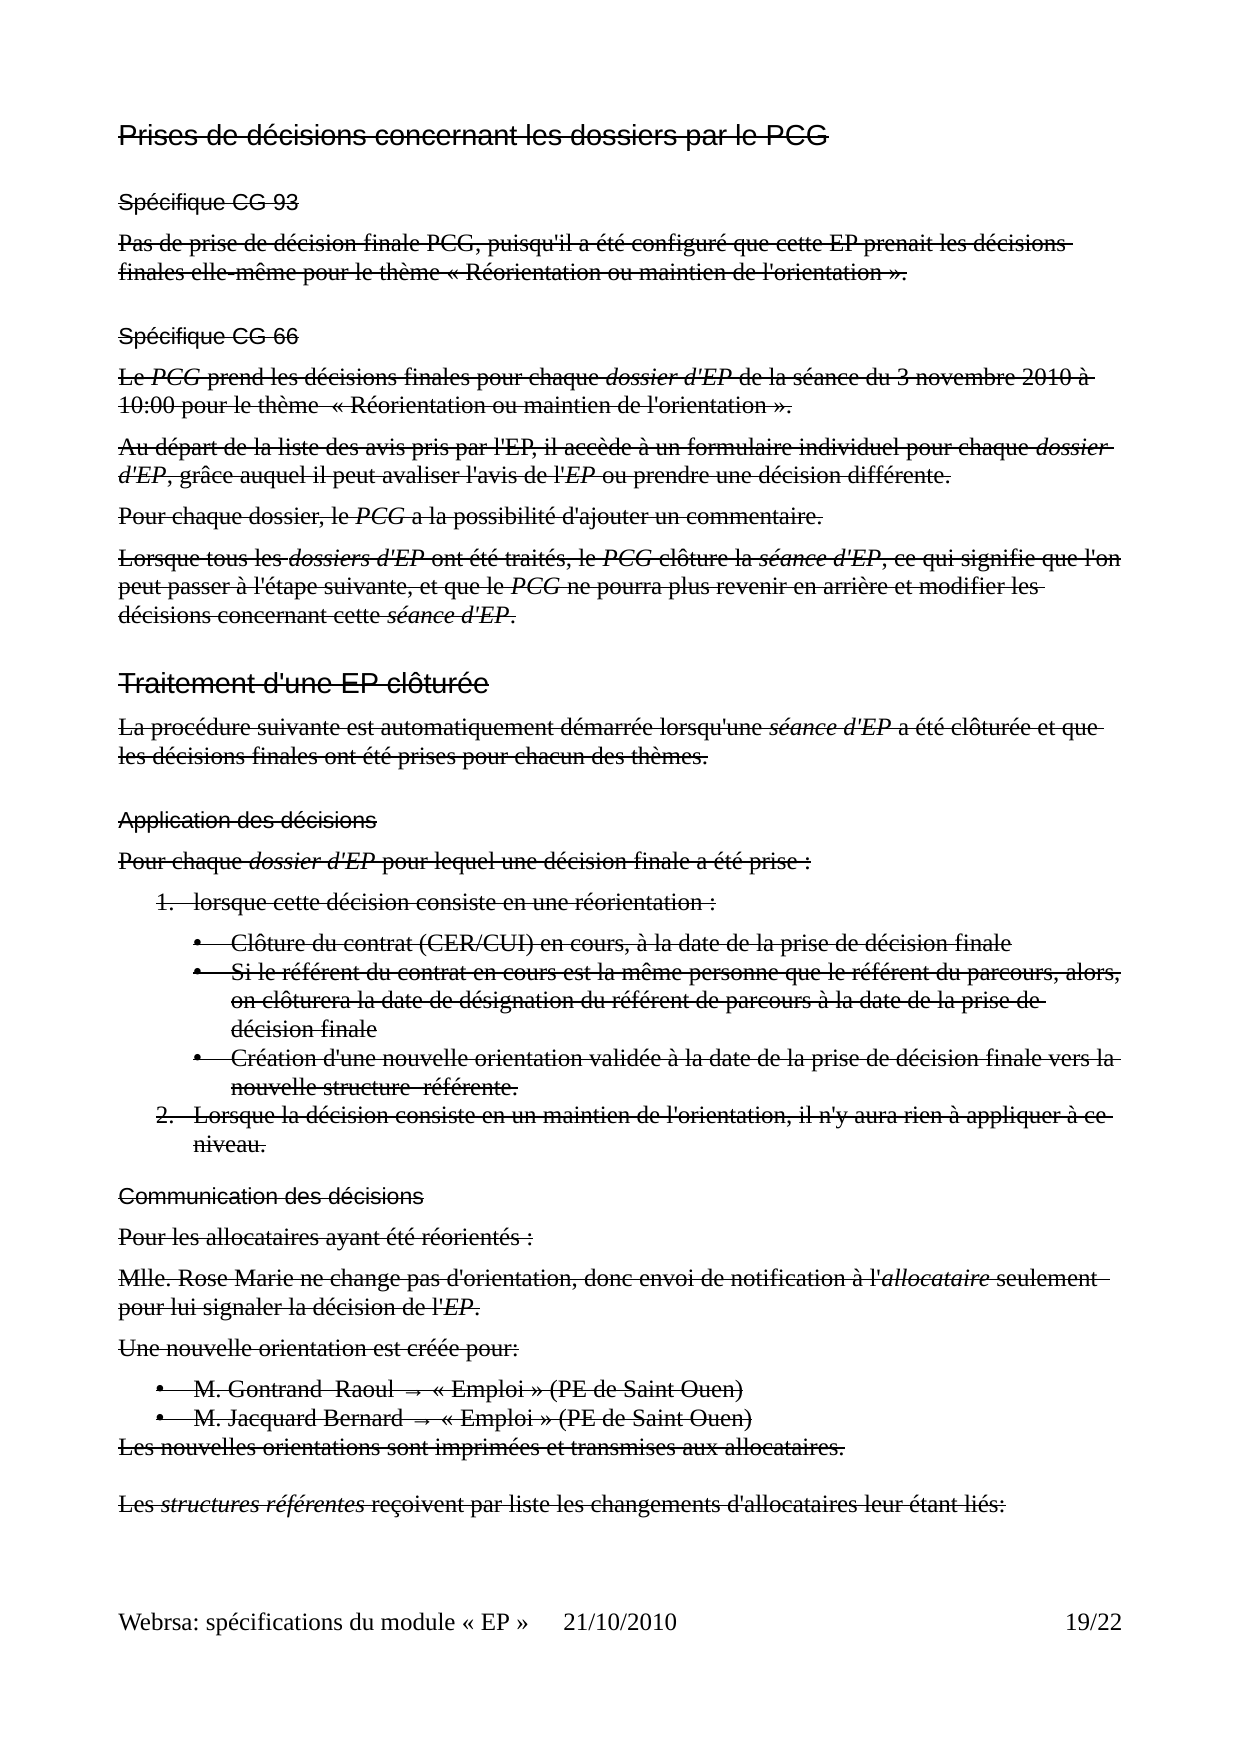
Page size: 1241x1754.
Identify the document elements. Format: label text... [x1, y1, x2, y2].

list Si le référent du contrat en cours est la même personne que le référent du parcours, alors, on clôturera la date de désignation du référent de parcours à la date de la prise de décision finale [193, 957, 1122, 1043]
text Au départ de la liste des avis pris par l'EP, il accède à un formulaire individuel pour chaque dossier d'EP, grâce auquel il peut avaliser l'avis de l'EP ou prendre une décision différente. [118, 432, 1122, 489]
text Le PCG prend les décisions finales pour chaque dossier d'EP de la séance du 3 novembre 2010 à 10:00 pour le thème « Réorientation ou maintien de l'orientation ». [118, 362, 1122, 419]
subtitle Traitement d'une EP clôturée [118, 666, 1122, 699]
list M. Jacquard Bernard → « Emploi » (PE de Saint Ouen) [156, 1403, 1122, 1432]
text Pour chaque dossier d'EP pour lequel une décision finale a été prise : [118, 846, 1122, 874]
text Les nouvelles orientations sont imprimées et transmises aux allocataires. [118, 1432, 1122, 1461]
list lorsque cette décision consiste en une réorientation : [156, 887, 1122, 916]
subtitle Communication des décisions [118, 1183, 1122, 1209]
list Lorsque la décision consiste en un maintien de l'orientation, il n'y aura rien à appliquer à ce niveau. [156, 1101, 1122, 1158]
subtitle Application des décisions [118, 807, 1122, 833]
list Création d'une nouvelle orientation validée à la date de la prise de décision finale vers la nouvelle structure référente. [193, 1043, 1122, 1101]
text Une nouvelle orientation est créée pour: [118, 1333, 1122, 1362]
text Les structures référentes reçoivent par liste les changements d'allocataires leur étant liés: [118, 1489, 1122, 1518]
subtitle Prises de décisions concernant les dossiers par le PCG [118, 118, 1122, 151]
subtitle Spécifique CG 66 [118, 323, 1122, 349]
text Lorsque tous les dossiers d'EP ont été traités, le PCG clôture la séance d'EP, ce qui signifie que l'on peut passer à l'étape suivante, et que le PCG ne pourra plus revenir en arrière et modifier les décisions concernant cette séance d'EP. [118, 543, 1122, 629]
subtitle Spécifique CG 93 [118, 189, 1122, 215]
text Mlle. Rose Marie ne change pas d'orientation, donc envoi de notification à l'allocataire seulement pour lui signaler la décision de l'EP. [118, 1263, 1122, 1321]
list Clôture du contrat (CER/CUI) en cours, à la date de la prise de décision finale [193, 928, 1122, 957]
list M. Gontrand Raoul → « Emploi » (PE de Saint Ouen) [156, 1374, 1122, 1403]
text La procédure suivante est automatiquement démarrée lorsqu'une séance d'EP a été clôturée et que les décisions finales ont été prises pour chacun des thèmes. [118, 712, 1122, 769]
text Pour chaque dossier, le PCG a la possibilité d'ajouter un commentaire. [118, 501, 1122, 530]
text Pas de prise de décision finale PCG, puisqu'il a été configuré que cette EP prenait les décisions finales elle-même pour le thème « Réorientation ou maintien de l'orientation ». [118, 228, 1122, 285]
text Pour les allocataires ayant été réorientés : [118, 1222, 1122, 1251]
